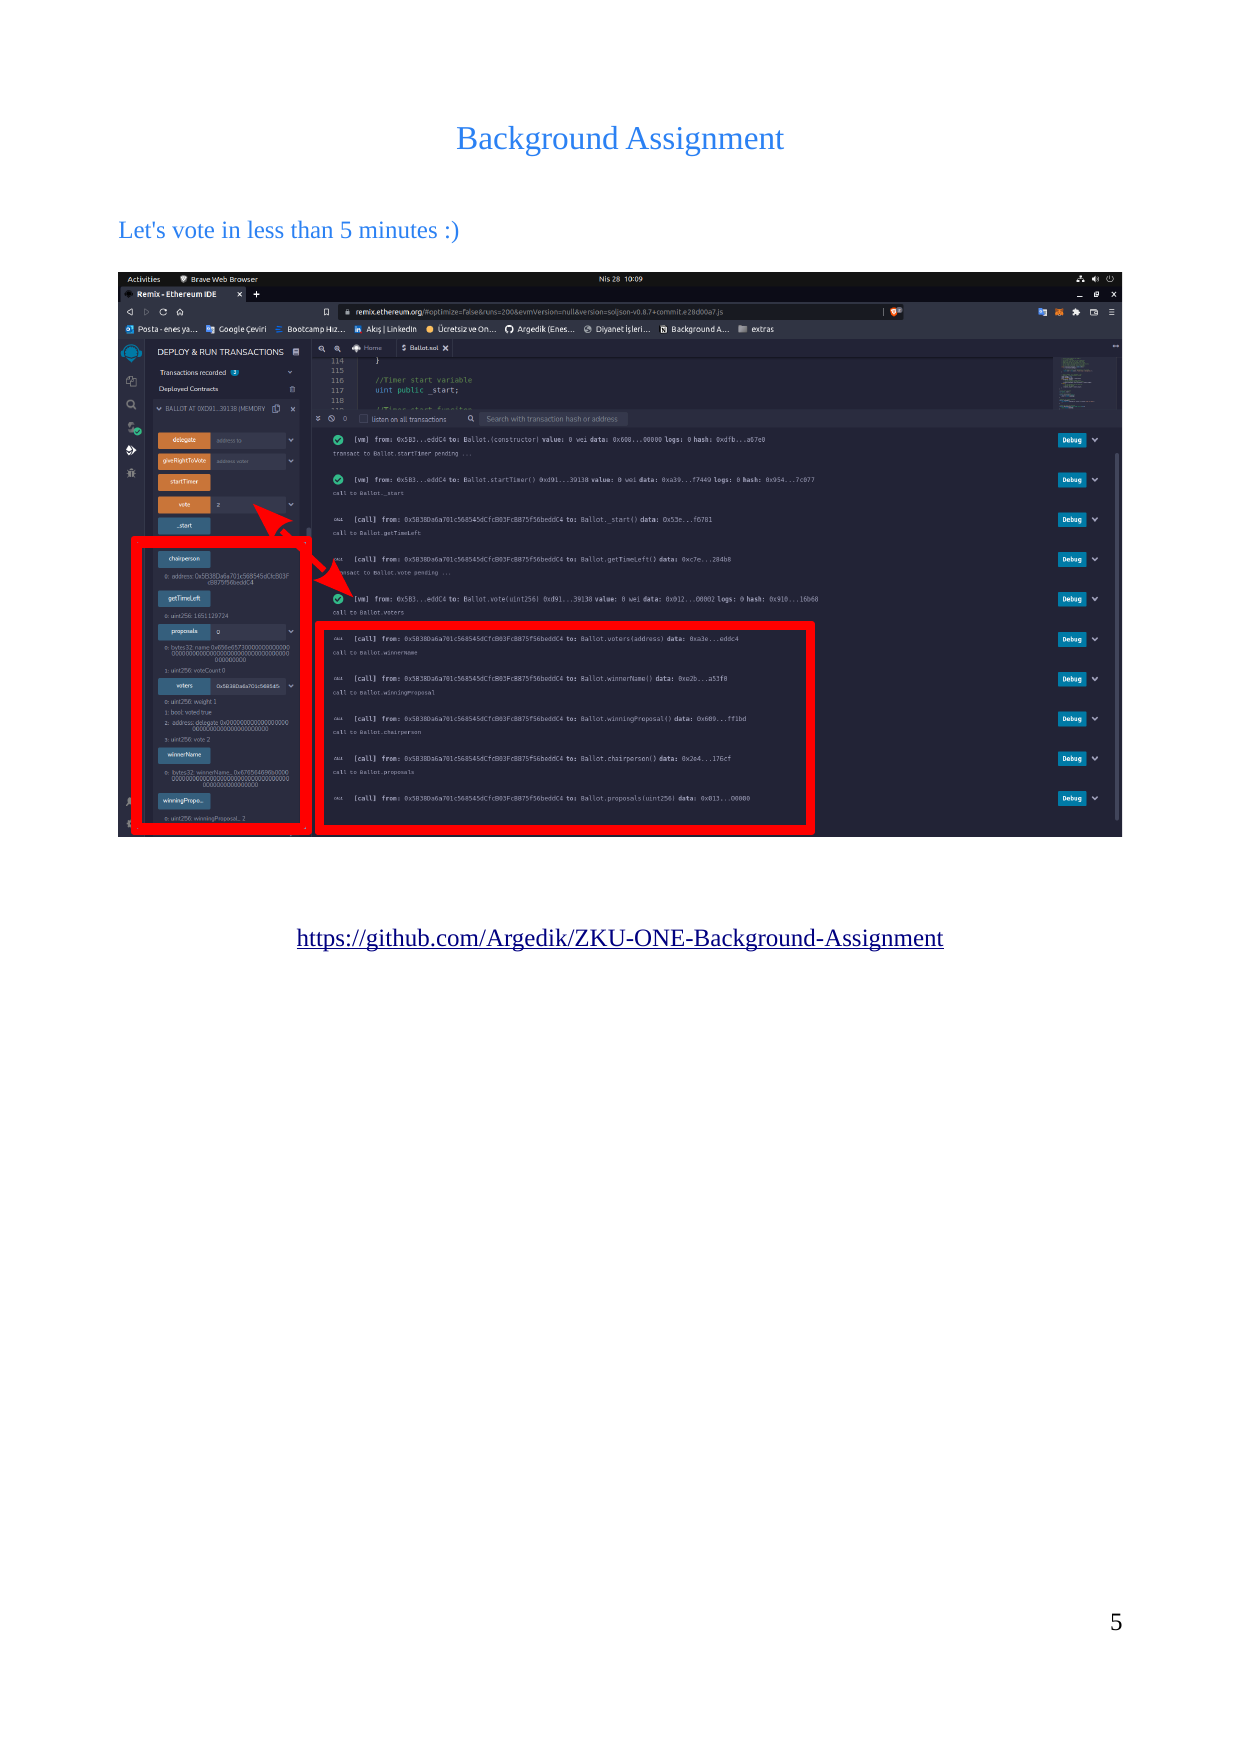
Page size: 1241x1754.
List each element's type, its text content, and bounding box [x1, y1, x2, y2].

text https://github.com/Argedik/ZKU-ONE-Background-Assignment [118, 923, 1122, 952]
text Let's vote in less than 5 minutes :) [118, 215, 1122, 243]
picture [118, 272, 1123, 837]
